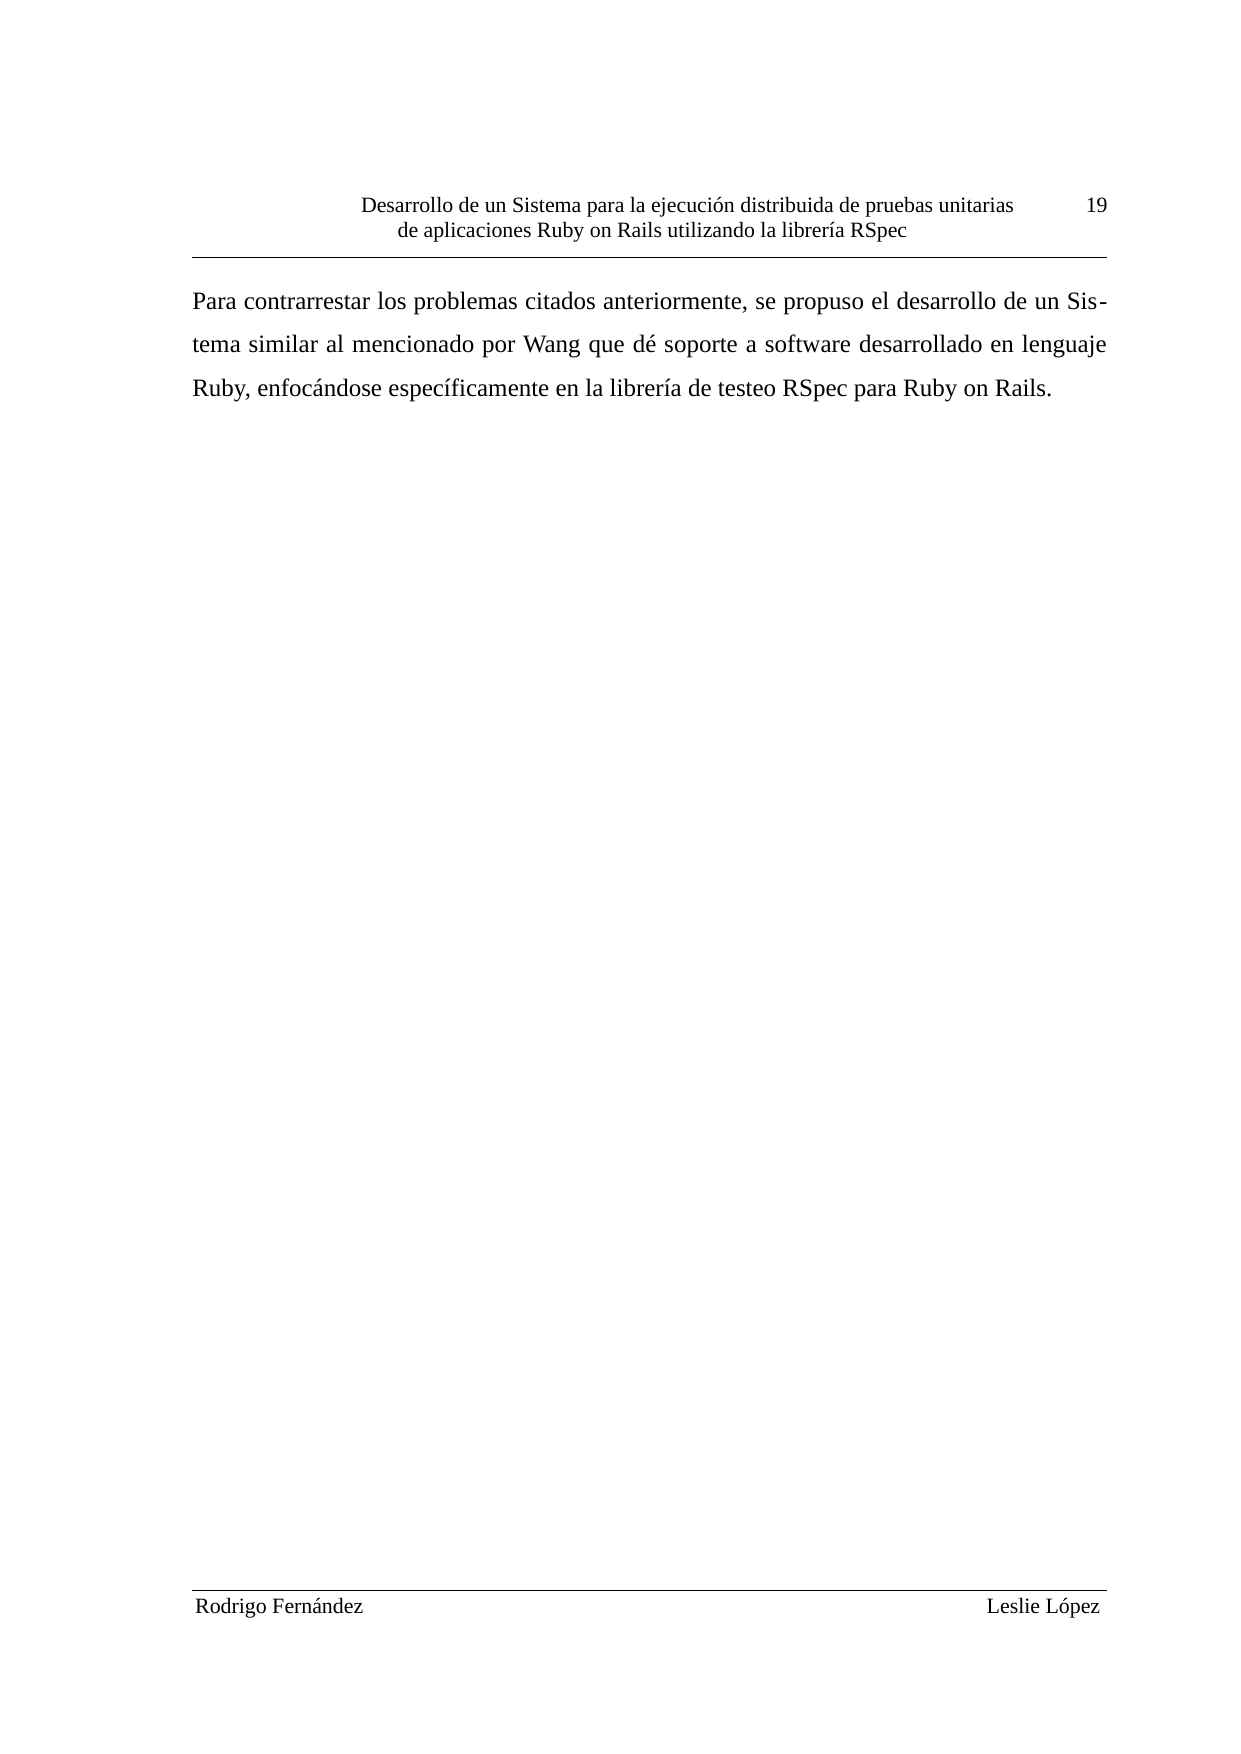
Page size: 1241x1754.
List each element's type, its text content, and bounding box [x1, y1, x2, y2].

text Para contrarrestar los problemas citados anteriormente, se propuso el desarrollo de un Sis­tema similar al mencionado por Wang que dé soporte a software desarrollado en lenguaje Ruby, enfocándose específicamente en la librería de testeo RSpec para Ruby on Rails. [192, 286, 1107, 401]
